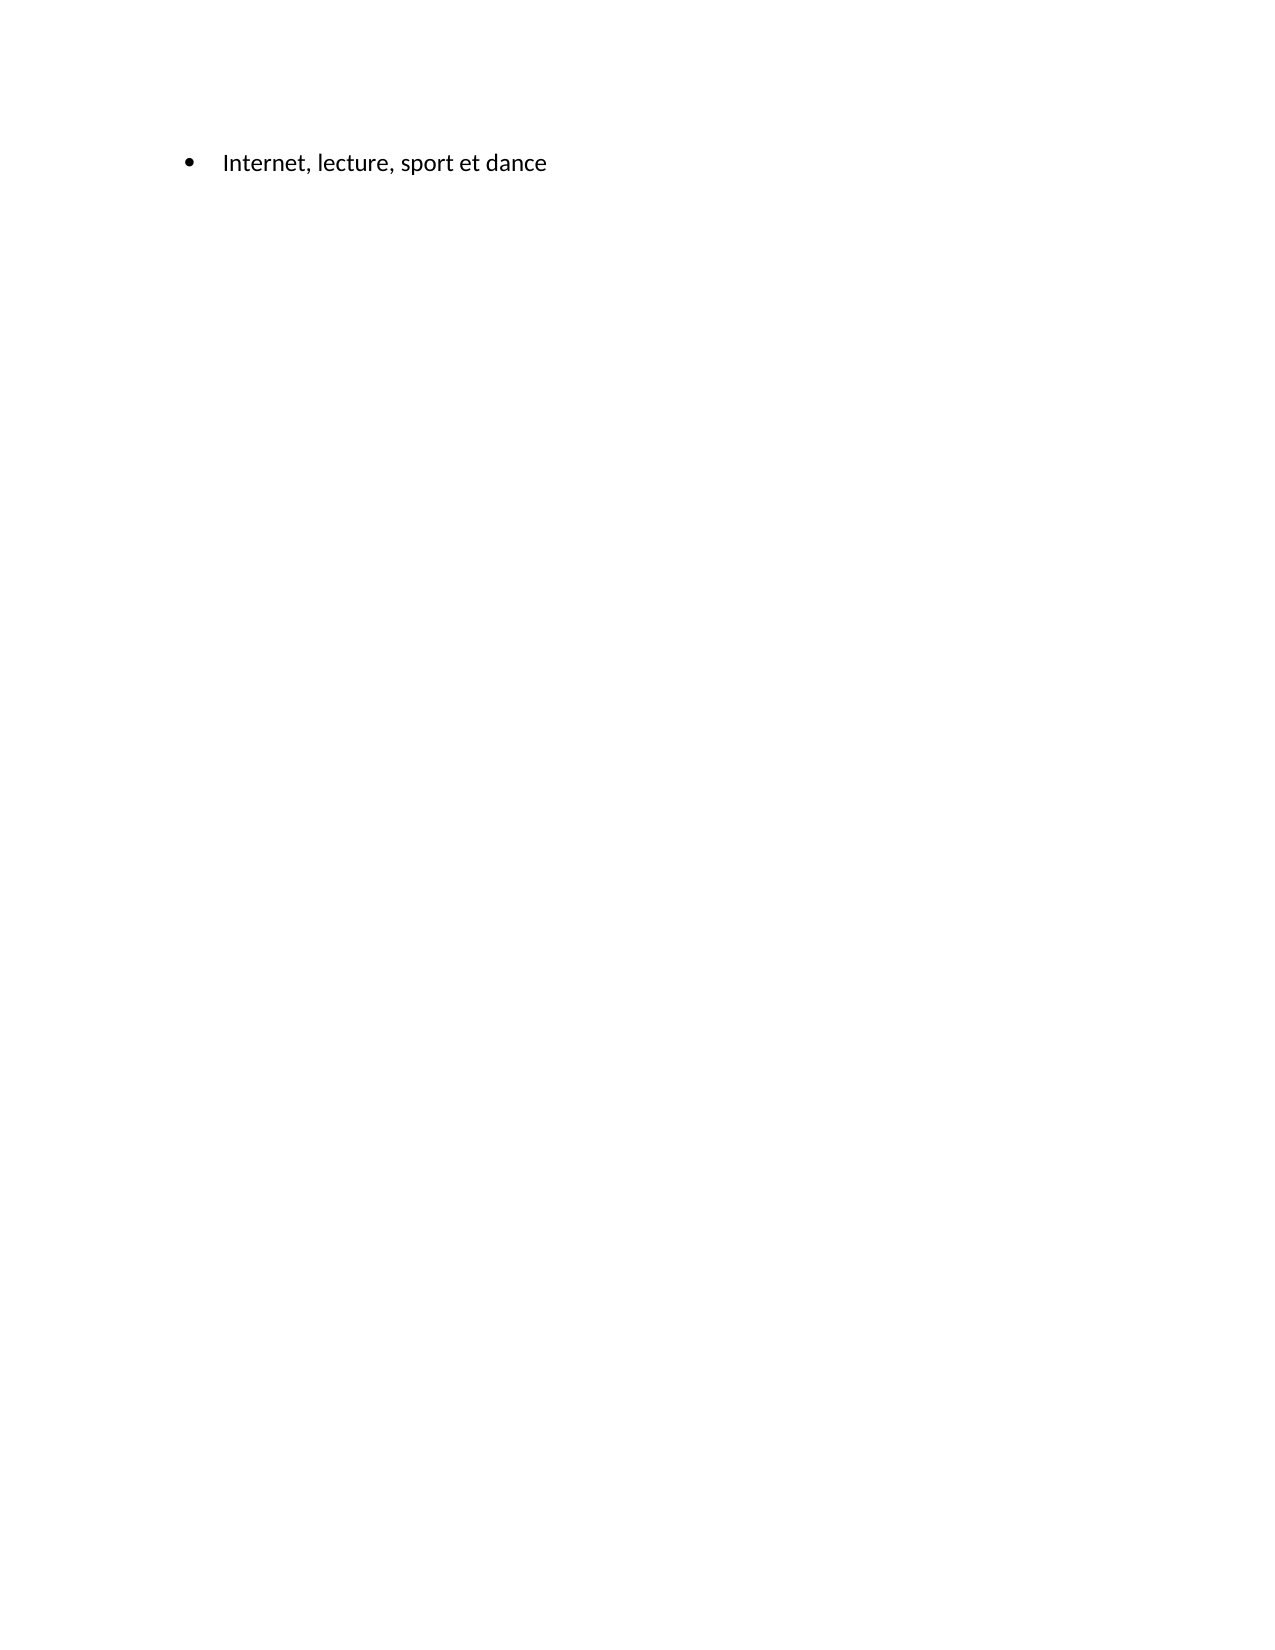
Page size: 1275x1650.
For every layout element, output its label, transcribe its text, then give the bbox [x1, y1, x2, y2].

list Internet, lecture, sport et dance [185, 148, 1127, 178]
